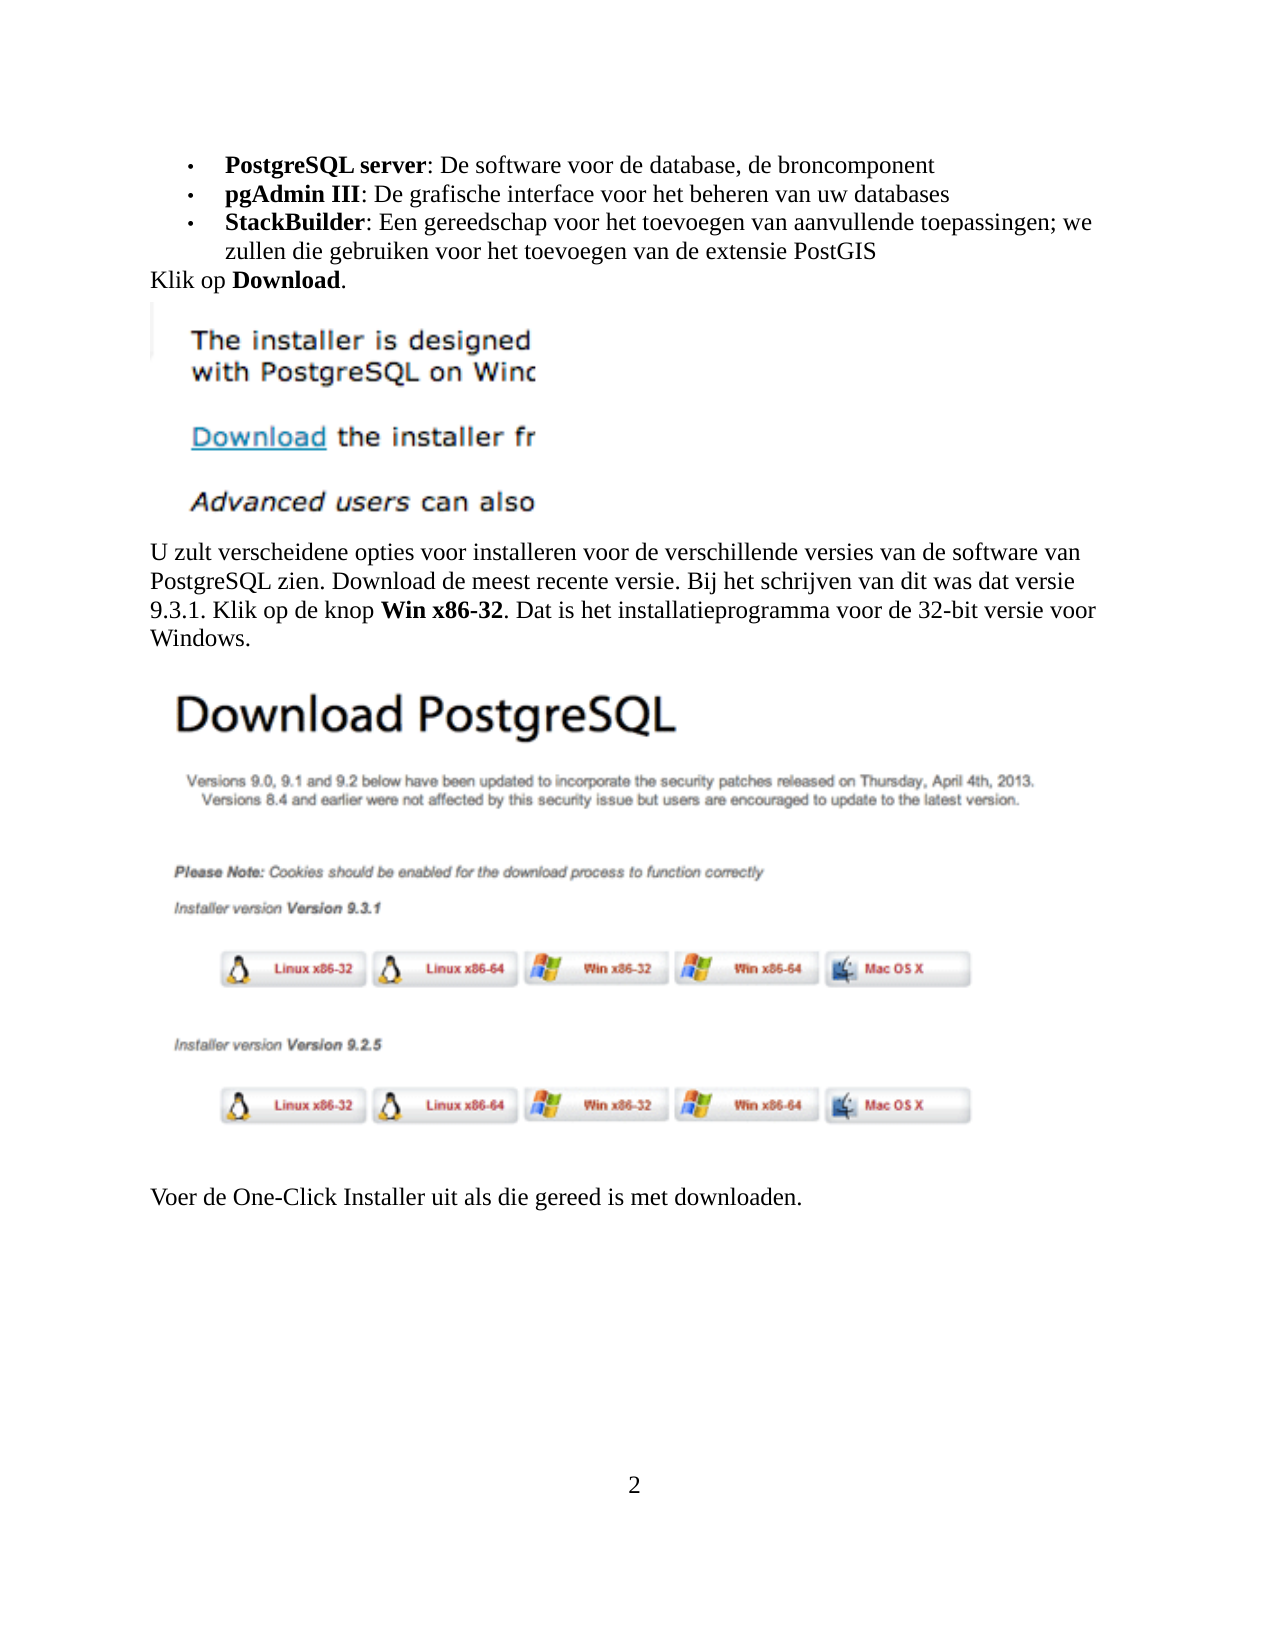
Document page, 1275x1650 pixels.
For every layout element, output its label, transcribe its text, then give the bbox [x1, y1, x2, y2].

list StackBuilder: Een gereedschap voor het toevoegen van aanvullende toepassingen; we zullen die gebruiken voor het toevoegen van de extensie PostGIS [187, 207, 1125, 265]
list PostgreSQL server: De software voor de database, de broncomponent [187, 150, 1125, 179]
text U zult verscheidene opties voor installeren voor de verschillende versies van de software van PostgreSQL zien. Download de meest recente versie. Bij het schrijven van dit was dat versie 9.3.1. Klik op de knop Win x86-32. Dat is het installatieprogramma voor de 32-bit versie voor Windows. [150, 537, 1125, 652]
picture [150, 670, 1088, 1165]
text Klik op Download. [150, 265, 1125, 294]
list pgAdmin III: De grafische interface voor het beheren van uw databases [187, 179, 1125, 207]
text Voer de One-Click Installer uit als die gereed is met downloaden. [150, 1182, 1125, 1211]
picture [150, 302, 536, 520]
